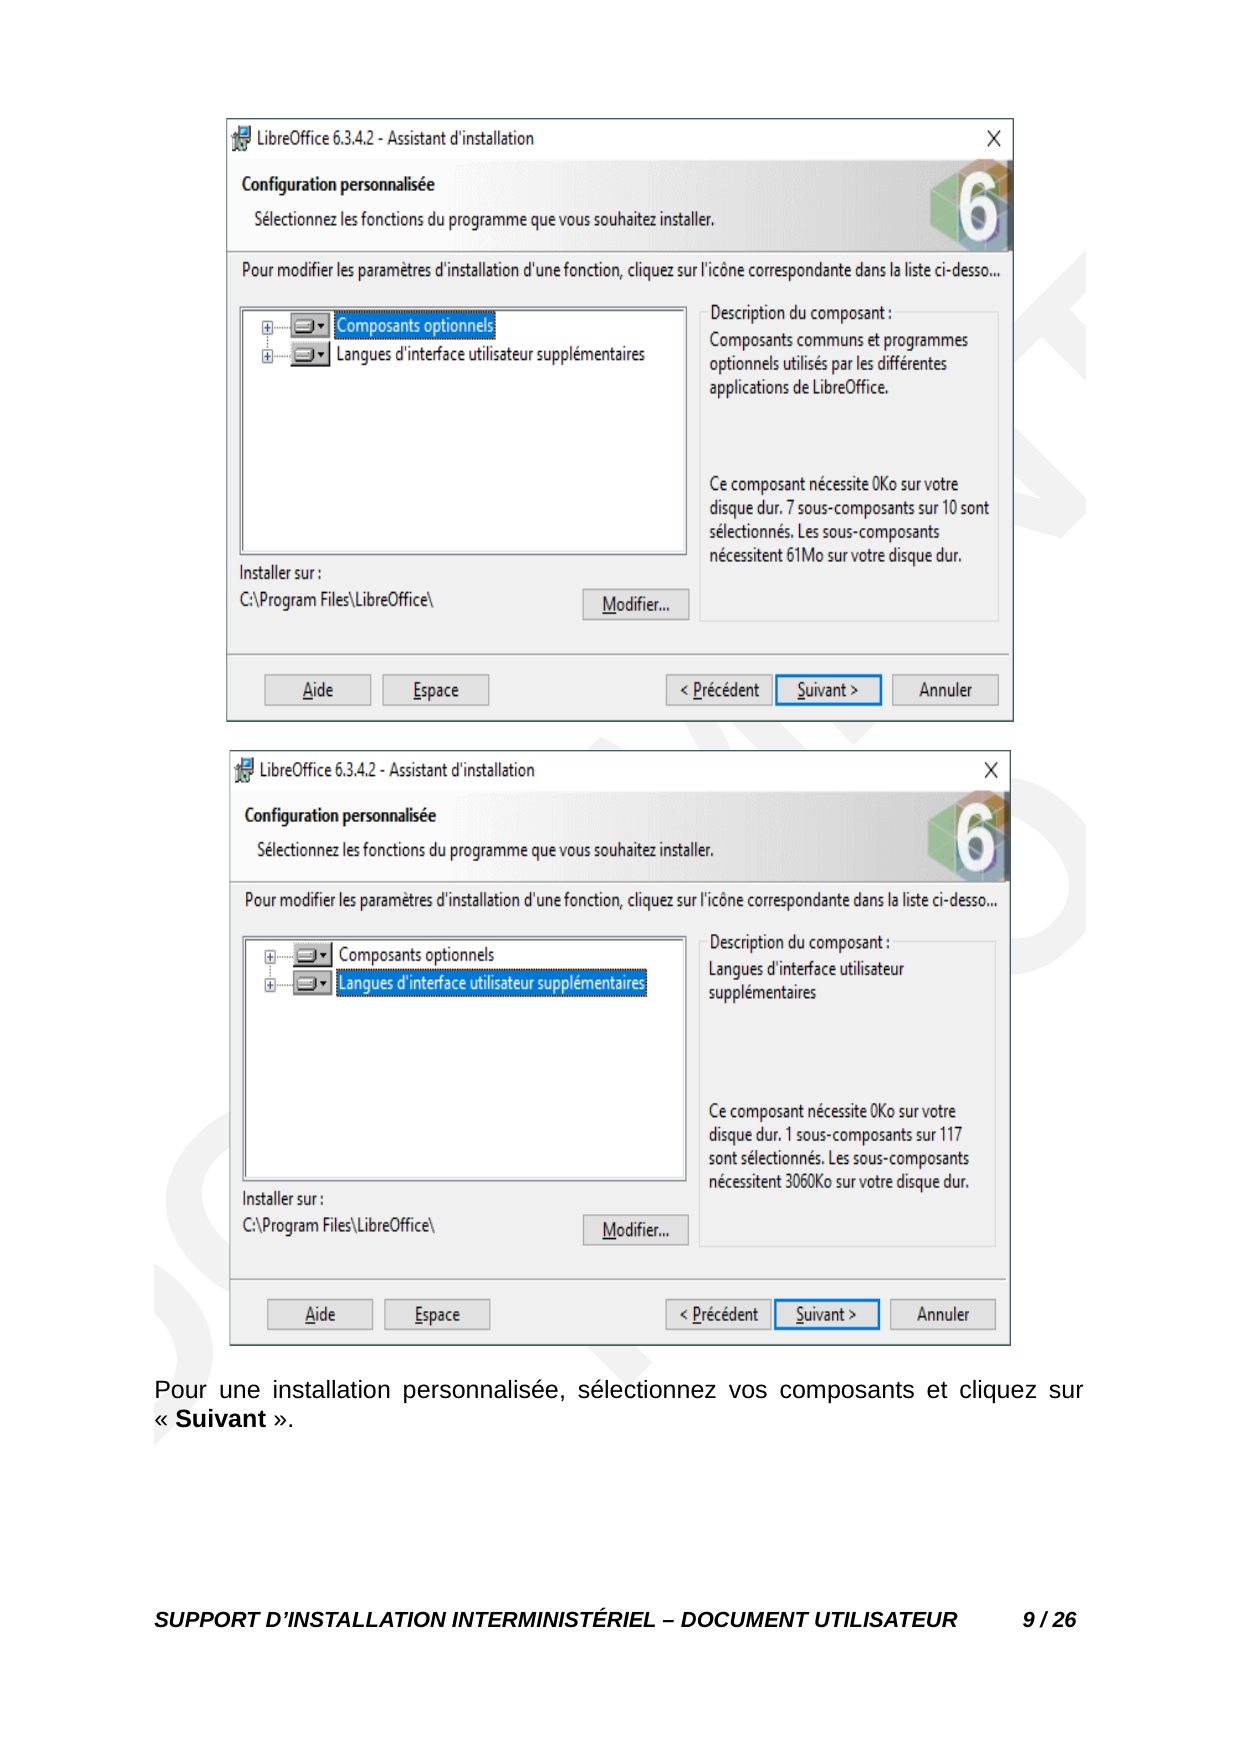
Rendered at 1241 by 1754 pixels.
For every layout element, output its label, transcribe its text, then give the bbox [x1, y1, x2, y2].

picture [229, 750, 1011, 1346]
picture [226, 118, 1014, 722]
text Pour une installation personnalisée, sélectionnez vos composants et cliquez sur « Suivant ». [154, 1375, 1086, 1433]
